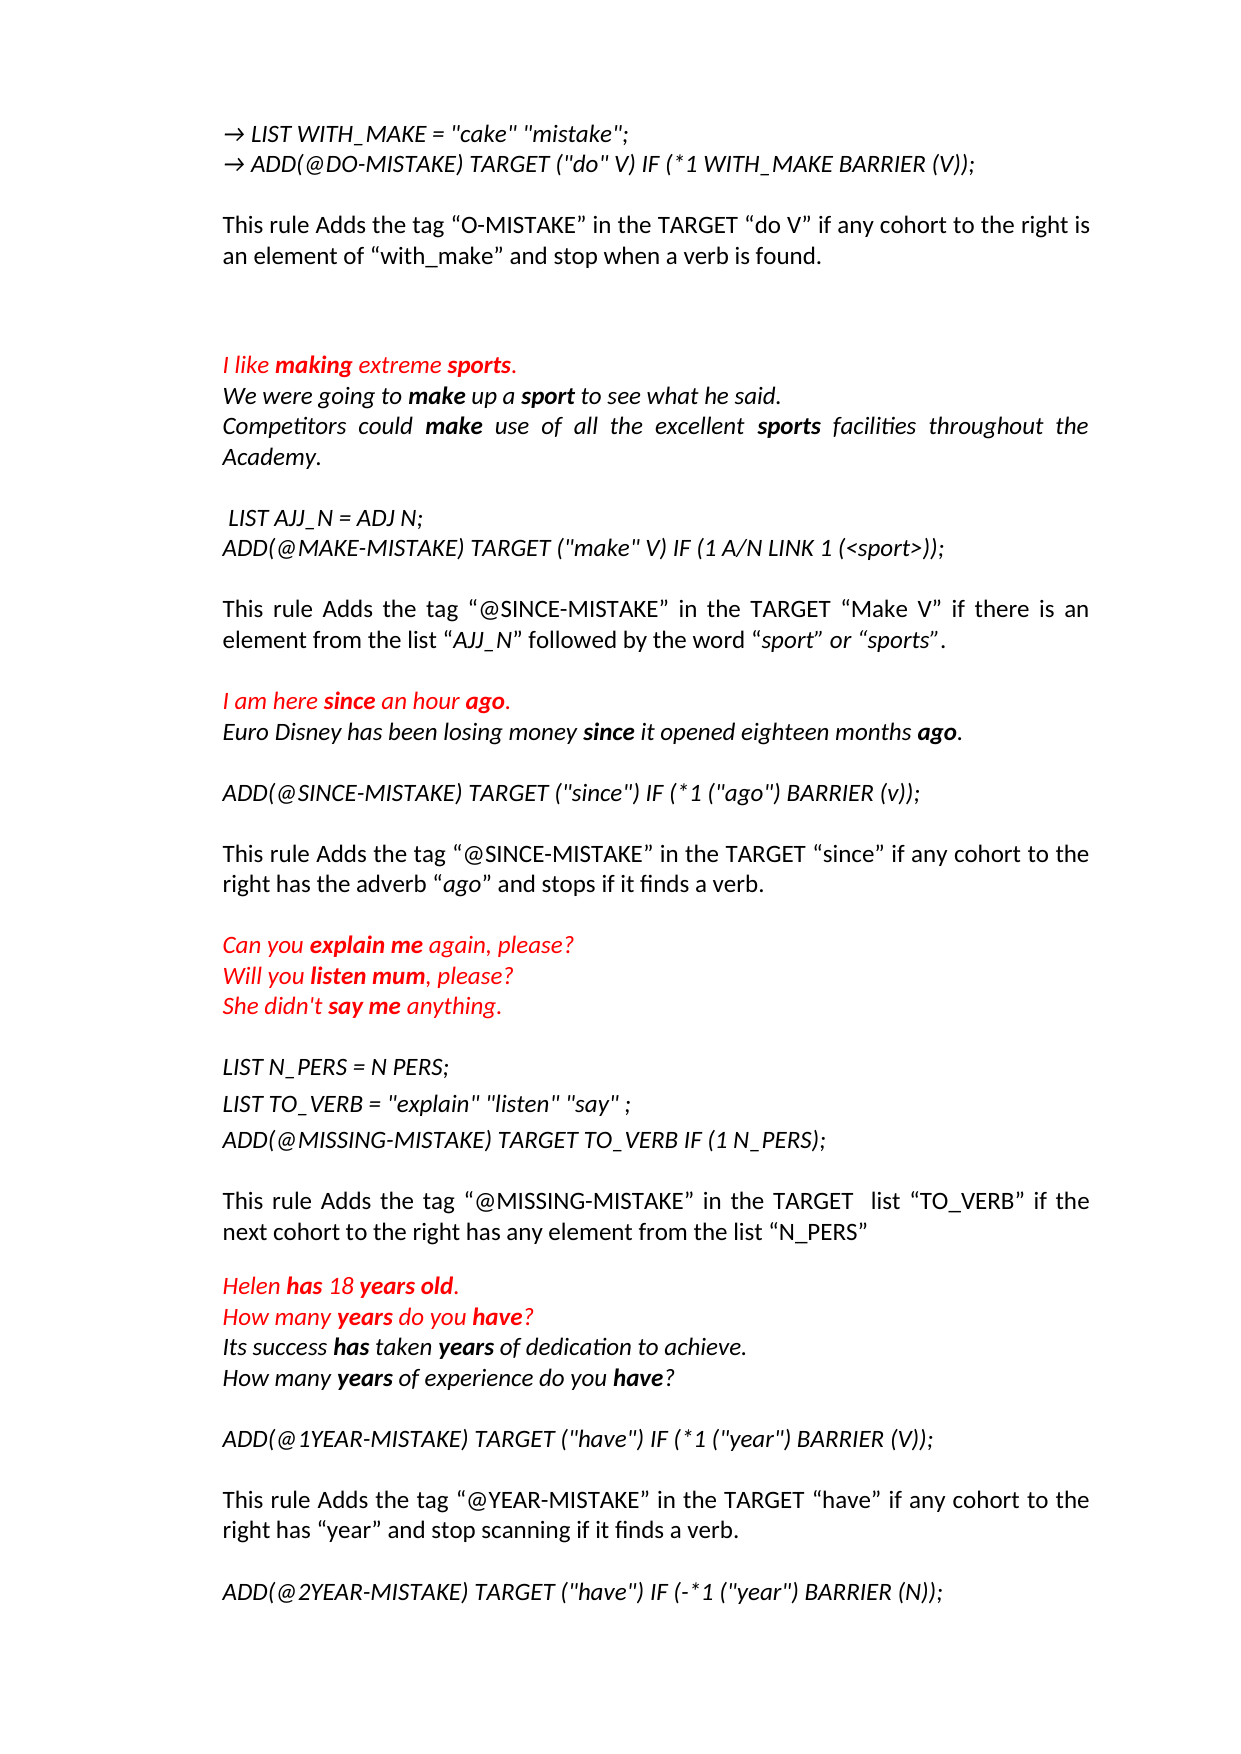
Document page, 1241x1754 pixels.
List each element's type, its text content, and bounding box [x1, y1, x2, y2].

table_cell I like making extreme sports. We were going to make up a sport to see what he said. Competitors could make use of all the excellent sports facilities throughout the Academy. LIST AJJ_N = ADJ N; ADD(@MAKE-MISTAKE) TARGET ("make" V) IF (1 A/N LINK 1 (<sport>)); This rule Adds the tag “@SINCE-MISTAKE” in the TARGET “Make V” if there is an element from the list “AJJ_N” followed by the word “sport” or “sports”. [148, 319, 1092, 654]
table_cell I am here since an hour ago. Euro Disney has been losing money since it opened eighteen months ago. ADD(@SINCE-MISTAKE) TARGET ("since") IF (*1 ("ago") BARRIER (v)); This rule Adds the tag “@SINCE-MISTAKE” in the TARGET “since” if any cohort to the right has the adverb “ago” and stops if it finds a verb. [148, 655, 1092, 929]
table_cell Helen has 18 years old. How many years do you have? Its success has taken years of dedication to achieve. How many years of experience do you have? ADD(@1YEAR-MISTAKE) TARGET ("have") IF (*1 ("year") BARRIER (V)); This rule Adds the tag “@YEAR-MISTAKE” in the TARGET “have” if any cohort to the right has “year” and stop scanning if it finds a verb. ADD(@2YEAR-MISTAKE) TARGET ("have") IF (-*1 ("year") BARRIER (N)); [148, 1270, 1092, 1606]
table_cell Can you explain me again, please? Will you listen mum, please? She didn't say me anything. LIST N_PERS = N PERS; LIST TO_VERB = "explain" "listen" "say" ; ADD(@MISSING-MISTAKE) TARGET TO_VERB IF (1 N_PERS); This rule Adds the tag “@MISSING-MISTAKE” in the TARGET list “TO_VERB” if the next cohort to the right has any element from the list “N_PERS” [148, 929, 1092, 1270]
table_cell → LIST WITH_MAKE = "cake" "mistake"; → ADD(@DO-MISTAKE) TARGET ("do" V) IF (*1 WITH_MAKE BARRIER (V)); This rule Adds the tag “O-MISTAKE” in the TARGET “do V” if any cohort to the right is an element of “with_make” and stop when a verb is found. [148, 118, 1092, 319]
